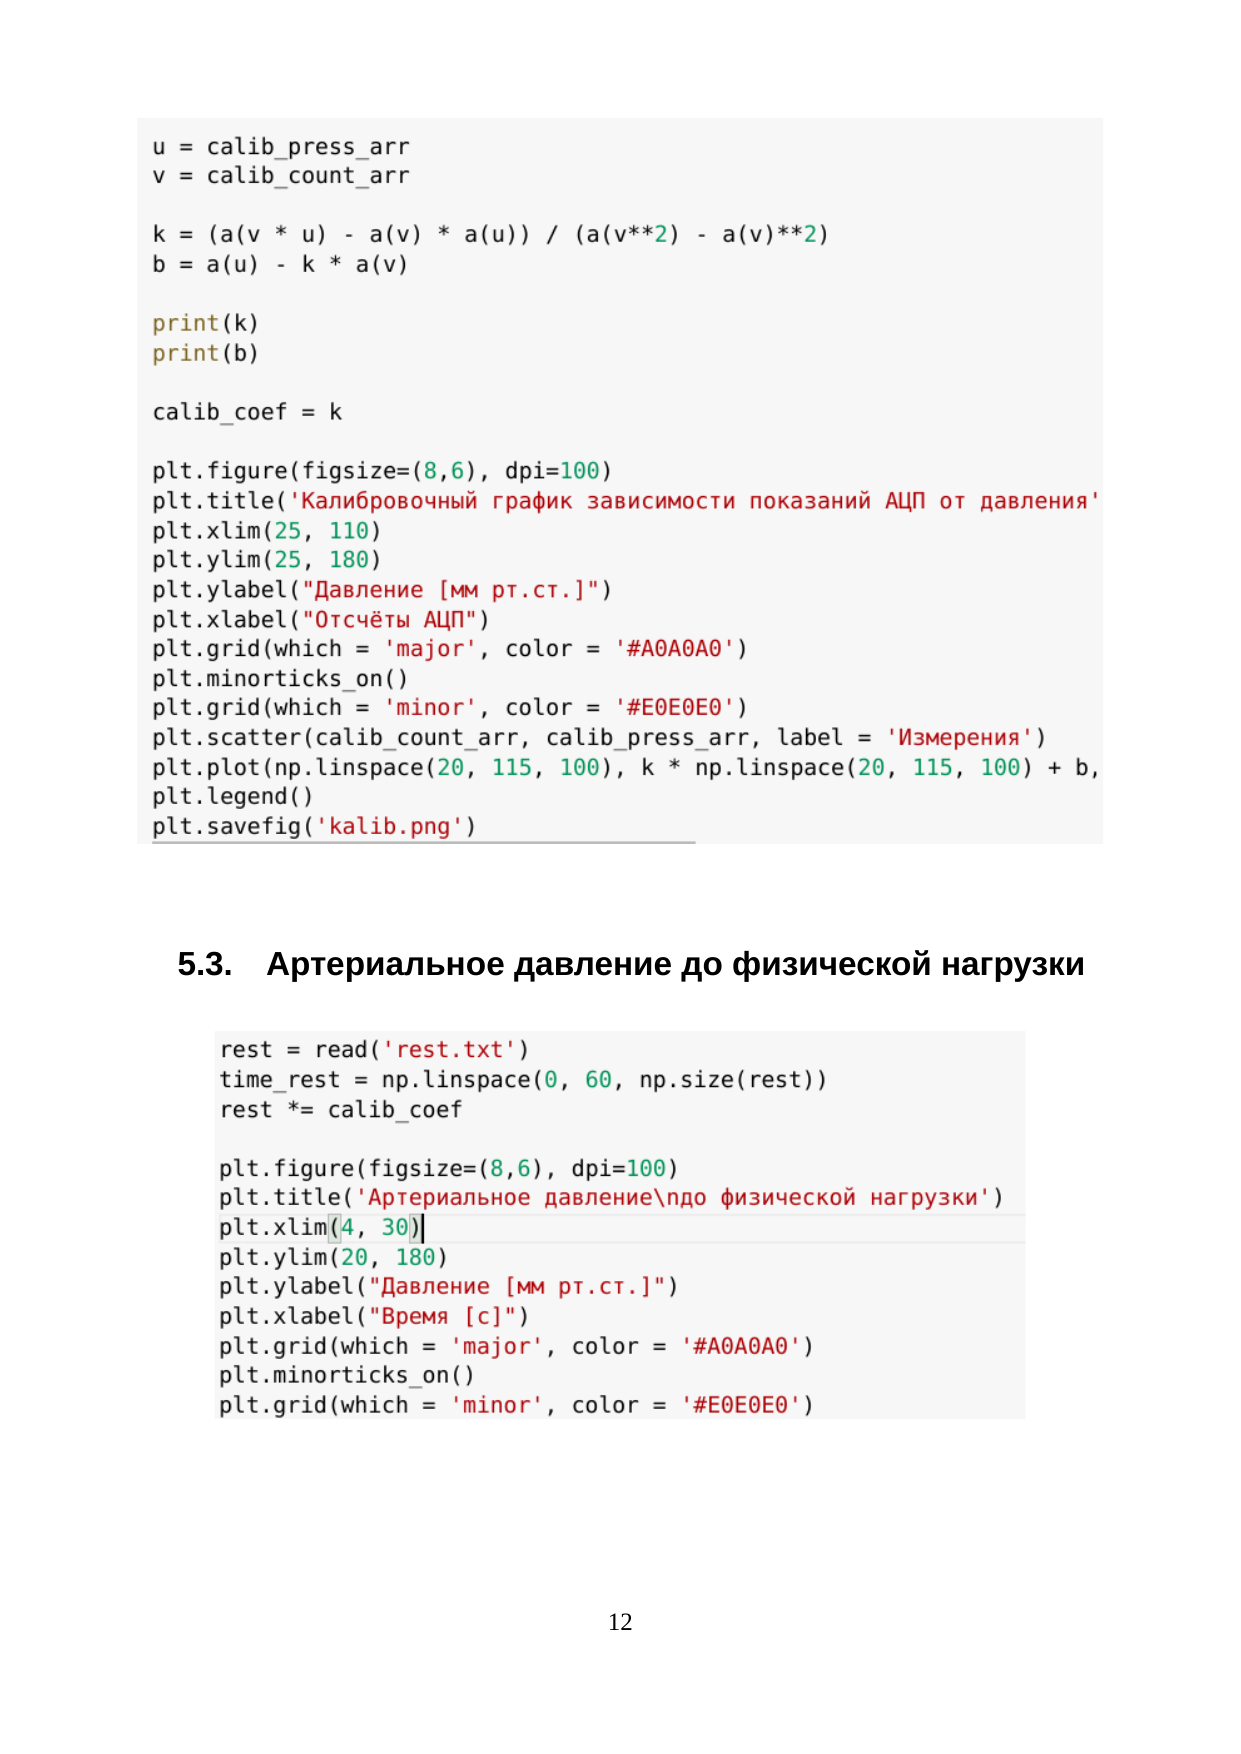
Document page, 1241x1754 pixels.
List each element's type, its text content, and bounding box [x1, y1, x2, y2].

picture [137, 118, 1104, 844]
subtitle Артериальное давление до физической нагрузки [118, 944, 1122, 983]
picture [214, 1031, 1026, 1419]
